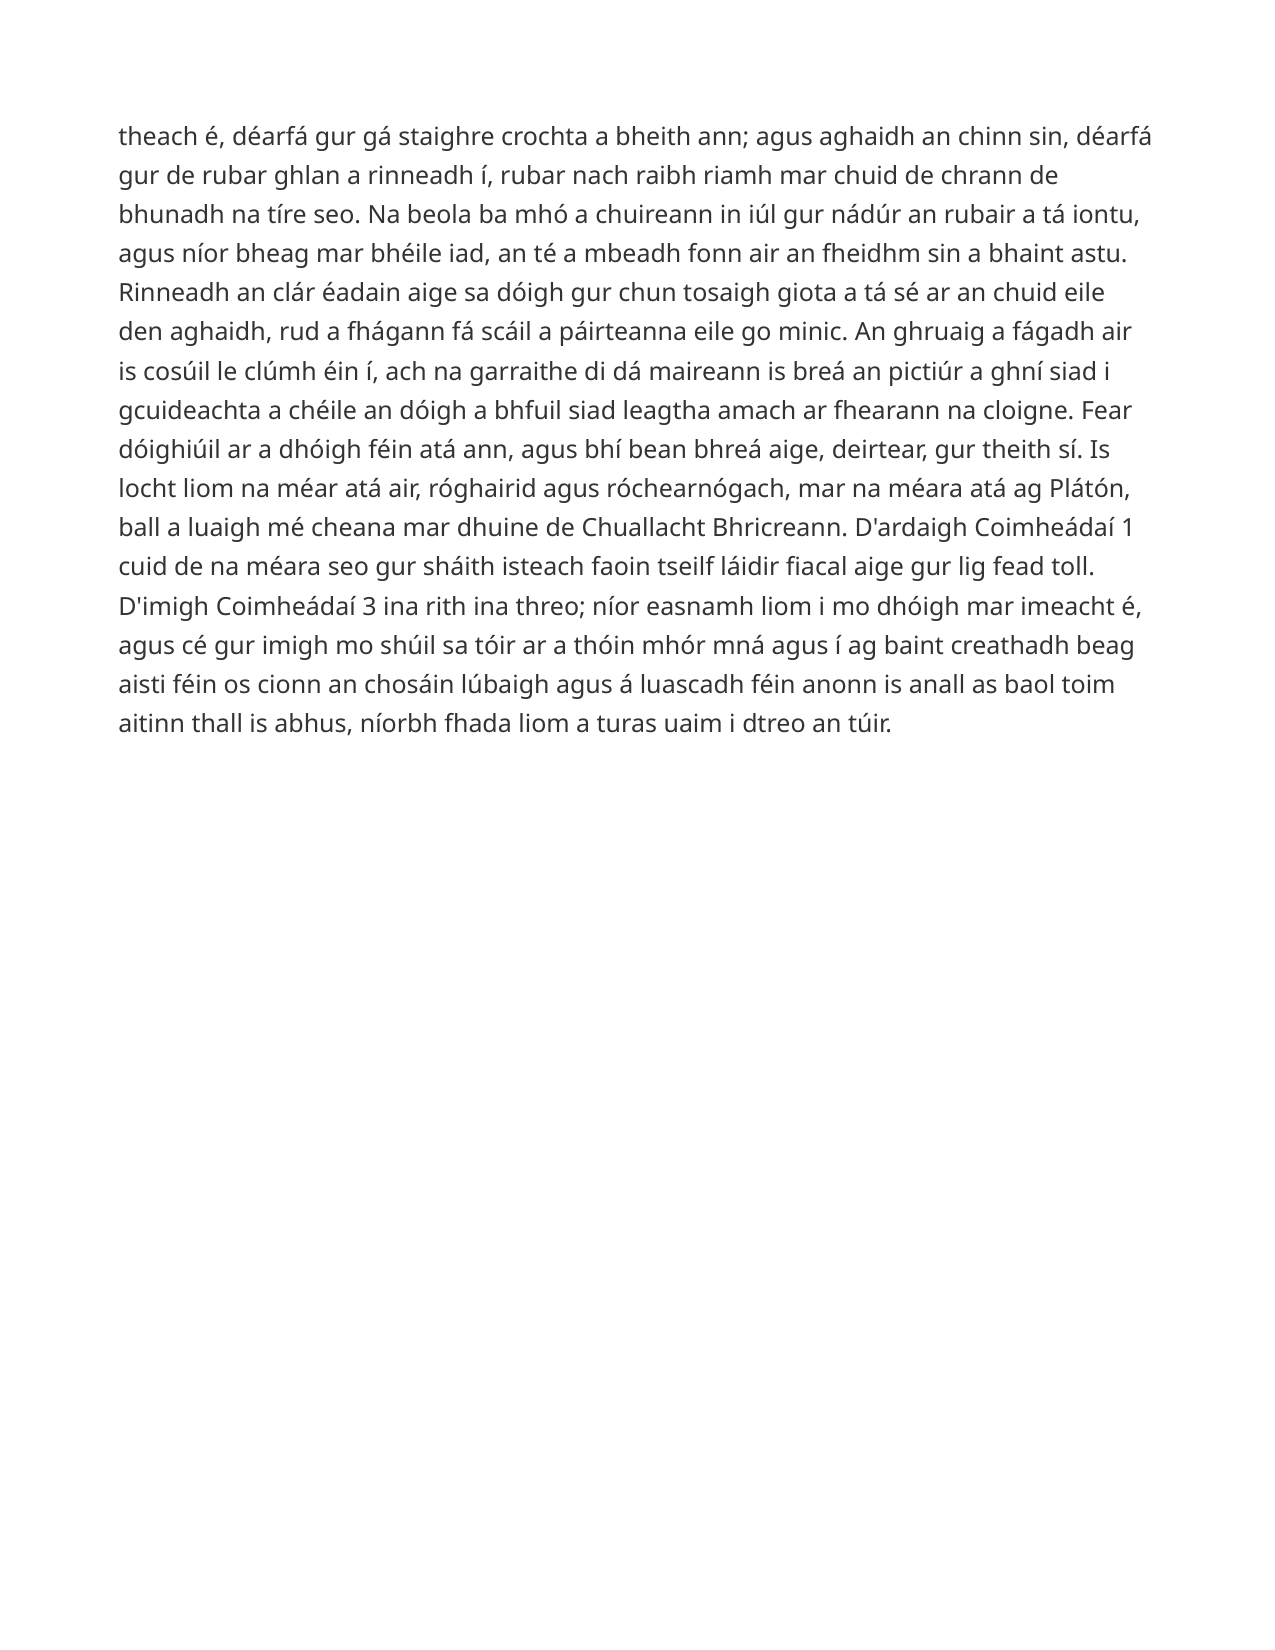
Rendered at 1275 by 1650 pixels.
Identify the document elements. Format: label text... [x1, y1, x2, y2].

text theach é, déarfá gur gá staighre crochta a bheith ann; agus aghaidh an chinn sin, déarfá gur de rubar ghlan a rinneadh í, rubar nach raibh riamh mar chuid de chrann de bhunadh na tíre seo. Na beola ba mhó a chuireann in iúl gur nádúr an rubair a tá iontu, agus níor bheag mar bhéile iad, an té a mbeadh fonn air an fheidhm sin a bhaint astu. Rinneadh an clár éadain aige sa dóigh gur chun tosaigh giota a tá sé ar an chuid eile den aghaidh, rud a fhágann fá scáil a páirteanna eile go minic. An ghruaig a fágadh air is cosúil le clúmh éin í, ach na garraithe di dá maireann is breá an pictiúr a ghní siad i gcuideachta a chéile an dóigh a bhfuil siad leagtha amach ar fhearann na cloigne. Fear dóighiúil ar a dhóigh féin atá ann, agus bhí bean bhreá aige, deirtear, gur theith sí. Is locht liom na méar atá air, róghairid agus róchearnógach, mar na méara atá ag Plátón, ball a luaigh mé cheana mar dhuine de Chuallacht Bhricreann. D'ardaigh Coimheádaí 1 cuid de na méara seo gur sháith isteach faoin tseilf láidir fiacal aige gur lig fead toll. D'imigh Coimheádaí 3 ina rith ina threo; níor easnamh liom i mo dhóigh mar imeacht é, agus cé gur imigh mo shúil sa tóir ar a thóin mhór mná agus í ag baint creathadh beag aisti féin os cionn an chosáin lúbaigh agus á luascadh féin anonn is anall as baol toim aitinn thall is abhus, níorbh fhada liom a turas uaim i dtreo an túir. [118, 118, 1157, 740]
